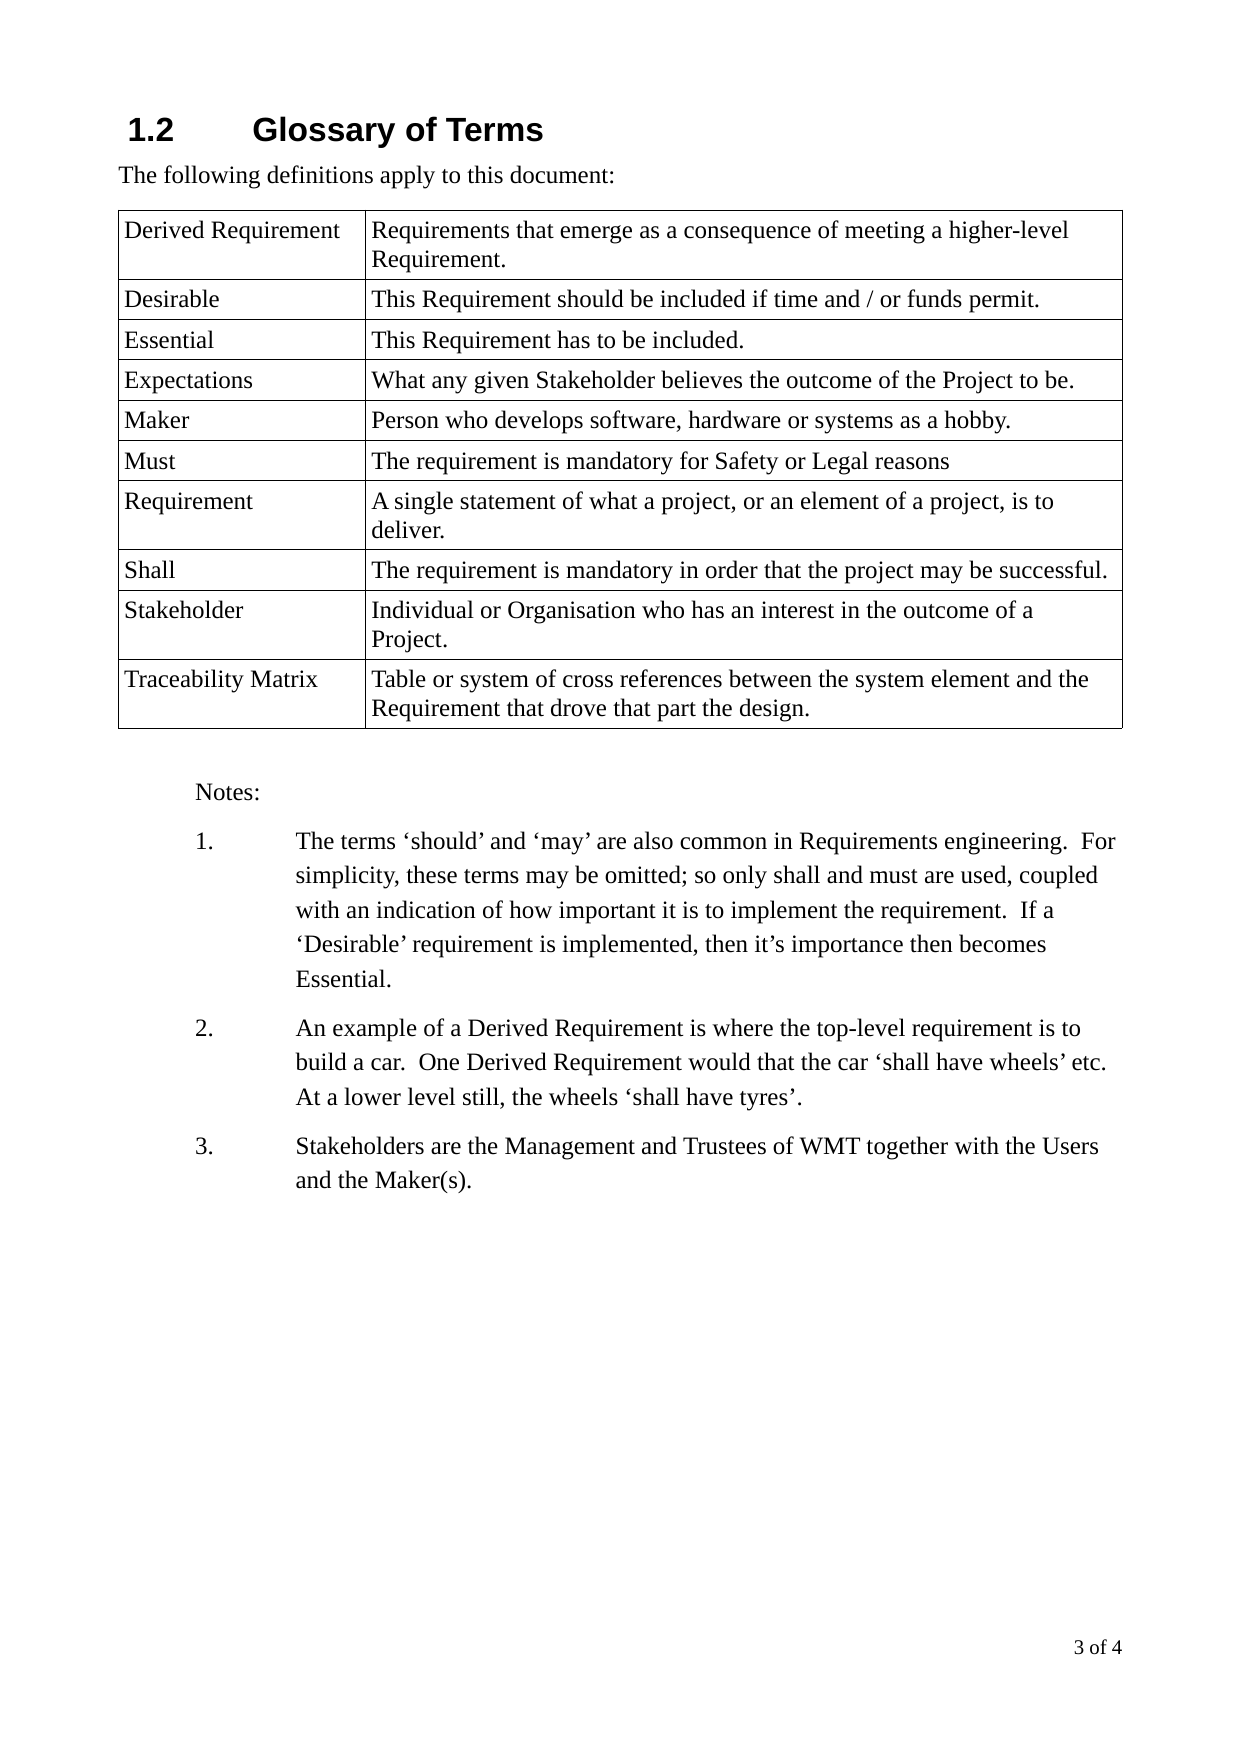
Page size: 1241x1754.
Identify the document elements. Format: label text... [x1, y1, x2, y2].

table_cell This Requirement has to be included. [366, 320, 1122, 359]
table_cell Shall [119, 550, 365, 589]
table_cell What any given Stakeholder believes the outcome of the Project to be. [366, 360, 1122, 399]
table_cell Requirement [119, 481, 365, 549]
text The following definitions apply to this document: [118, 161, 1122, 189]
table_cell A single statement of what a project, or an element of a project, is to deliver. [366, 481, 1122, 549]
table_cell Person who develops software, hardware or systems as a hobby. [366, 401, 1122, 440]
table_cell Table or system of cross references between the system element and the Requirement that drove that part the design. [366, 660, 1122, 728]
table_cell Essential [119, 320, 365, 359]
text Notes: [195, 777, 1122, 806]
subtitle Glossary of Terms [118, 109, 1122, 148]
table_cell This Requirement should be included if time and / or funds permit. [366, 280, 1122, 319]
table_cell Desirable [119, 280, 365, 319]
table_cell Individual or Organisation who has an interest in the outcome of a Project. [366, 591, 1122, 659]
table_cell Expectations [119, 360, 365, 399]
table_cell Traceability Matrix [119, 660, 365, 728]
table_cell The requirement is mandatory for Safety or Legal reasons [366, 441, 1122, 480]
table_cell Stakeholder [119, 591, 365, 659]
text 1. The terms ‘should’ and ‘may’ are also common in Requirements engineering. For simplicity, these terms may be omitted; so only shall and must are used, coupled with an indication of how important it is to implement the requirement. If a ‘Desirable’ requirement is implemented, then it’s importance then becomes Essential. [195, 826, 1122, 993]
text 2. An example of a Derived Requirement is where the top-level requirement is to build a car. One Derived Requirement would that the car ‘shall have wheels’ etc. At a lower level still, the wheels ‘shall have tyres’. [195, 1013, 1122, 1111]
text 3. Stakeholders are the Management and Trustees of WMT together with the Users and the Maker(s). [195, 1131, 1122, 1194]
table_header Derived Requirement [119, 211, 365, 279]
table_header Requirements that emerge as a consequence of meeting a higher-level Requirement. [366, 211, 1122, 279]
table_cell Maker [119, 401, 365, 440]
table_cell The requirement is mandatory in order that the project may be successful. [366, 550, 1122, 589]
table_cell Must [119, 441, 365, 480]
